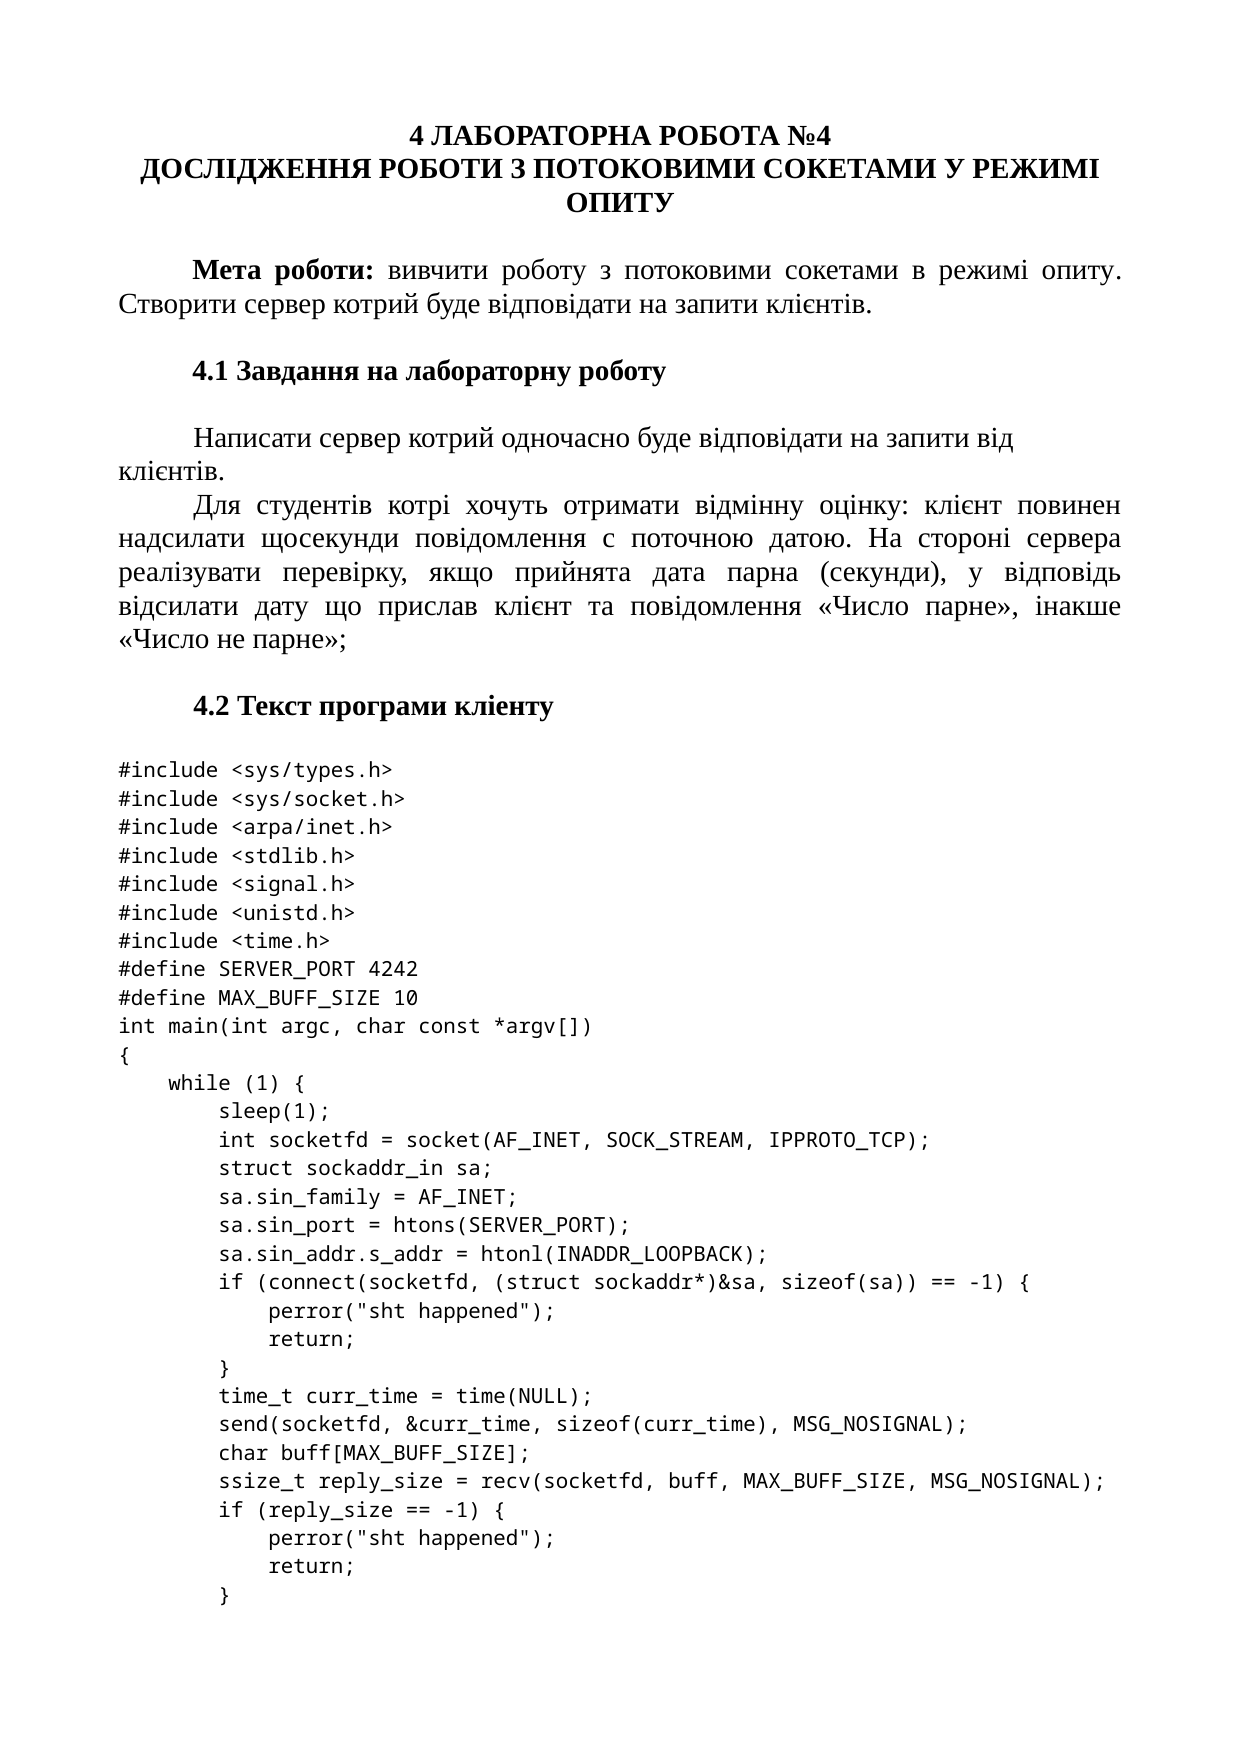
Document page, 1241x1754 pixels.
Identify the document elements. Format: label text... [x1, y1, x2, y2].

text sa.sin_family = AF_INET; [118, 1182, 1122, 1210]
text #include <unistd.h> [118, 898, 1122, 926]
text 4.2 Текст програми клiенту [118, 688, 1122, 722]
text #define SERVER_PORT 4242 [118, 954, 1122, 983]
text int socketfd = socket(AF_INET, SOCK_STREAM, IPPROTO_TCP); [118, 1125, 1122, 1153]
text #include <sys/socket.h> [118, 784, 1122, 812]
text time_t curr_time = time(NULL); [118, 1381, 1122, 1409]
text sa.sin_port = htons(SERVER_PORT); [118, 1210, 1122, 1239]
text 4.1 Завдання на лабораторну роботу [118, 353, 1122, 386]
text } [118, 1580, 1122, 1608]
text int main(int argc, char const *argv[]) [118, 1011, 1122, 1040]
text ДОСЛIДЖЕННЯ РОБОТИ З ПОТОКОВИМИ СОКЕТАМИ У РЕЖИМI ОПИТУ [118, 152, 1122, 219]
text struct sockaddr_in sa; [118, 1153, 1122, 1182]
text if (reply_size == -1) { [118, 1495, 1122, 1523]
text Написати сервер котрий одночасно буде відповідати на запити від клієнтів. [118, 420, 1122, 487]
text } [118, 1353, 1122, 1381]
text return; [118, 1552, 1122, 1580]
text #include <arpa/inet.h> [118, 812, 1122, 841]
text return; [118, 1324, 1122, 1353]
text sa.sin_addr.s_addr = htonl(INADDR_LOOPBACK); [118, 1239, 1122, 1267]
text 4 ЛАБОРАТОРНА РОБОТА №4 [118, 118, 1122, 152]
text #include <stdlib.h> [118, 841, 1122, 869]
text if (connect(socketfd, (struct sockaddr*)&sa, sizeof(sa)) == -1) { [118, 1267, 1122, 1296]
text #include <time.h> [118, 926, 1122, 954]
text while (1) { [118, 1068, 1122, 1097]
text perror("sht happened"); [118, 1296, 1122, 1324]
text ssize_t reply_size = recv(socketfd, buff, MAX_BUFF_SIZE, MSG_NOSIGNAL); [118, 1466, 1122, 1495]
text #include <sys/types.h> [118, 755, 1122, 784]
text #include <signal.h> [118, 869, 1122, 898]
text { [118, 1040, 1122, 1068]
text perror("sht happened"); [118, 1523, 1122, 1552]
text Мета роботи: вивчити роботу з потоковими сокетами в режимі опиту. Створити сервер котрий буде відповідати на запити клієнтів. [118, 252, 1122, 319]
text sleep(1); [118, 1097, 1122, 1125]
text send(socketfd, &curr_time, sizeof(curr_time), MSG_NOSIGNAL); [118, 1409, 1122, 1438]
text Для студентів котрі хочуть отримати відмінну оцінку: клієнт повинен надсилати щосекунди повідомлення с поточною датою. На стороні сервера реалізувати перевірку, якщо прийнята дата парна (секунди), у відповідь відсилати дату що прислав клієнт та повідомлення «Число парне», інакше «Число не парне»; [118, 487, 1122, 655]
text char buff[MAX_BUFF_SIZE]; [118, 1438, 1122, 1466]
text #define MAX_BUFF_SIZE 10 [118, 983, 1122, 1011]
